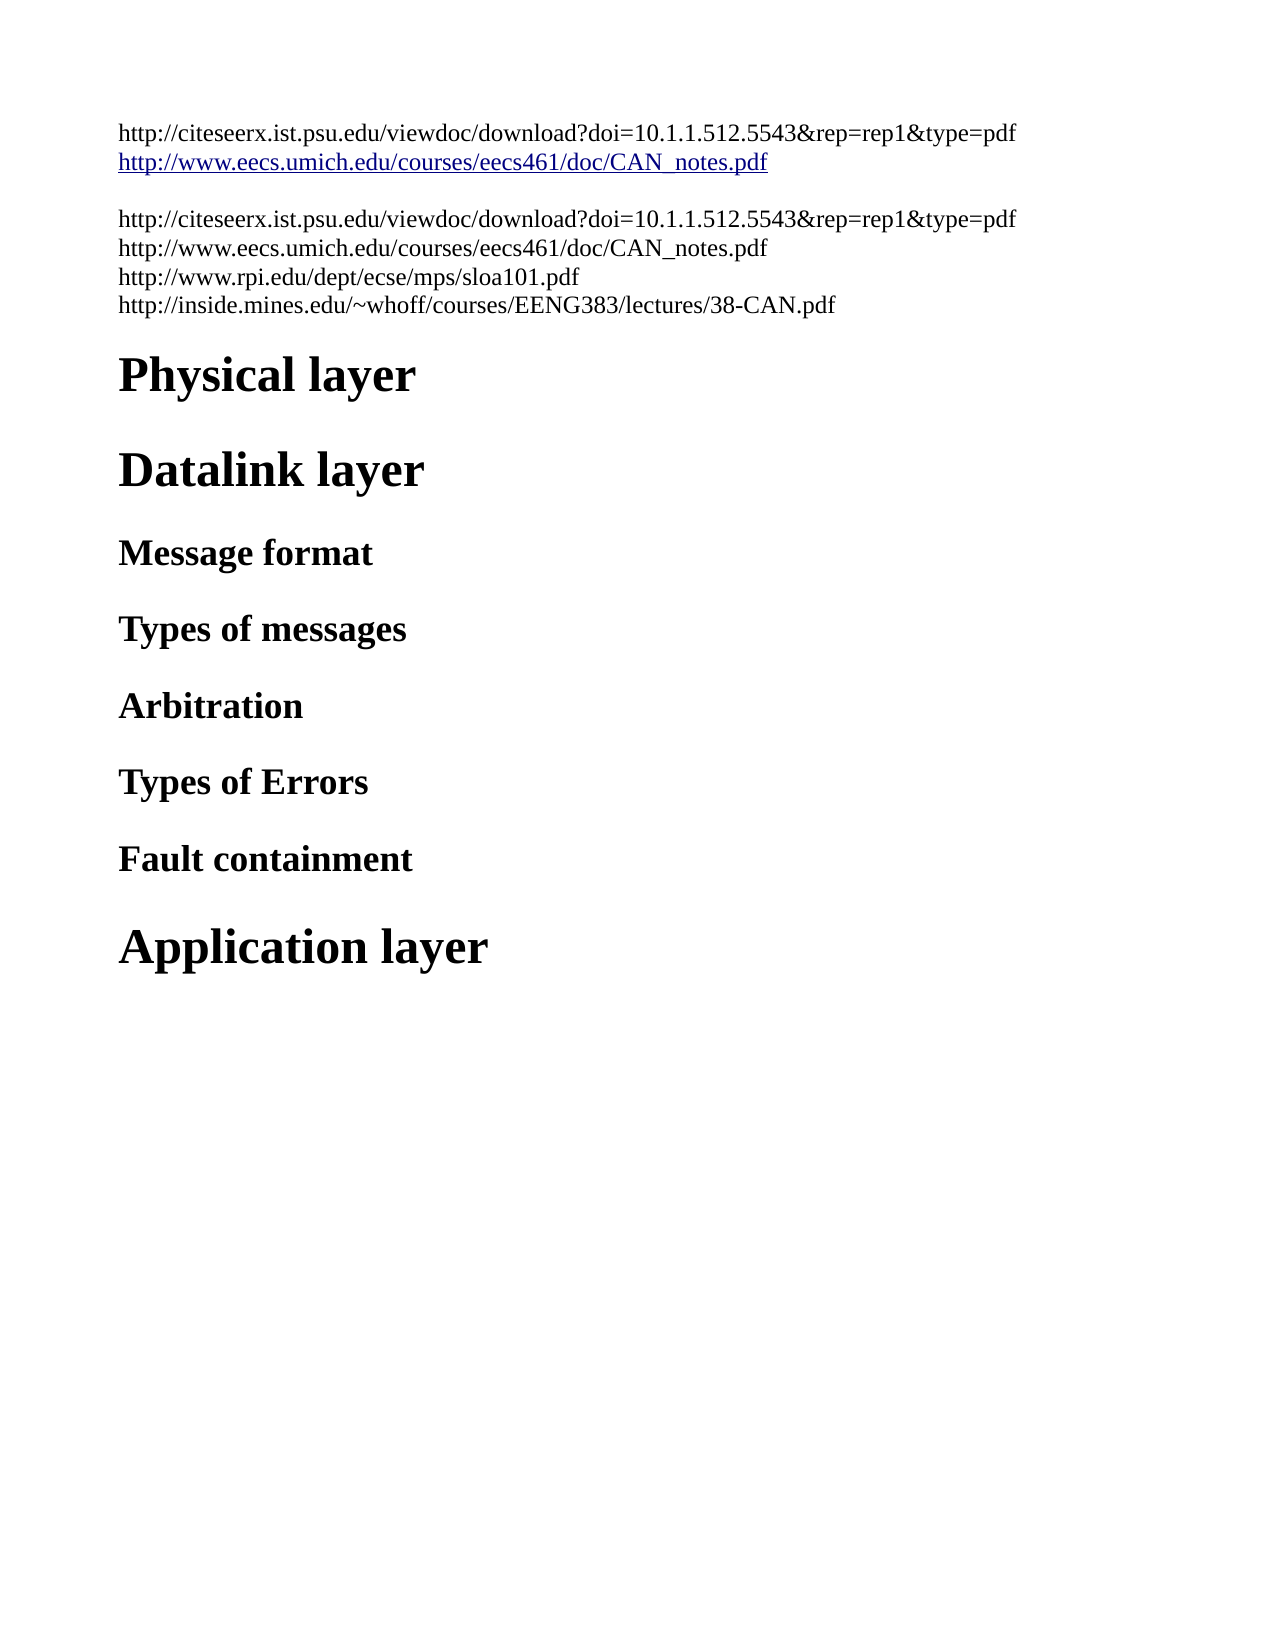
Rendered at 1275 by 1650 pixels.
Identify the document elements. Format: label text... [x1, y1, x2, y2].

subtitle Datalink layer [118, 439, 1157, 497]
subtitle Arbitration [118, 683, 1157, 726]
subtitle Fault containment [118, 836, 1157, 879]
subtitle Types of Errors [118, 759, 1157, 803]
text http://www.eecs.umich.edu/courses/eecs461/doc/CAN_notes.pdf [118, 147, 1157, 176]
text http://citeseerx.ist.psu.edu/viewdoc/download?doi=10.1.1.512.5543&rep=rep1&type=pdf [118, 204, 1157, 233]
text http://www.eecs.umich.edu/courses/eecs461/doc/CAN_notes.pdf [118, 233, 1157, 262]
subtitle Physical layer [118, 344, 1157, 402]
subtitle Application layer [118, 917, 1157, 974]
text http://citeseerx.ist.psu.edu/viewdoc/download?doi=10.1.1.512.5543&rep=rep1&type=pdf [118, 118, 1157, 147]
text http://www.rpi.edu/dept/ecse/mps/sloa101.pdf [118, 262, 1157, 291]
subtitle Message format [118, 530, 1157, 573]
text http://inside.mines.edu/~whoff/courses/EENG383/lectures/38-CAN.pdf [118, 291, 1157, 319]
subtitle Types of messages [118, 607, 1157, 650]
